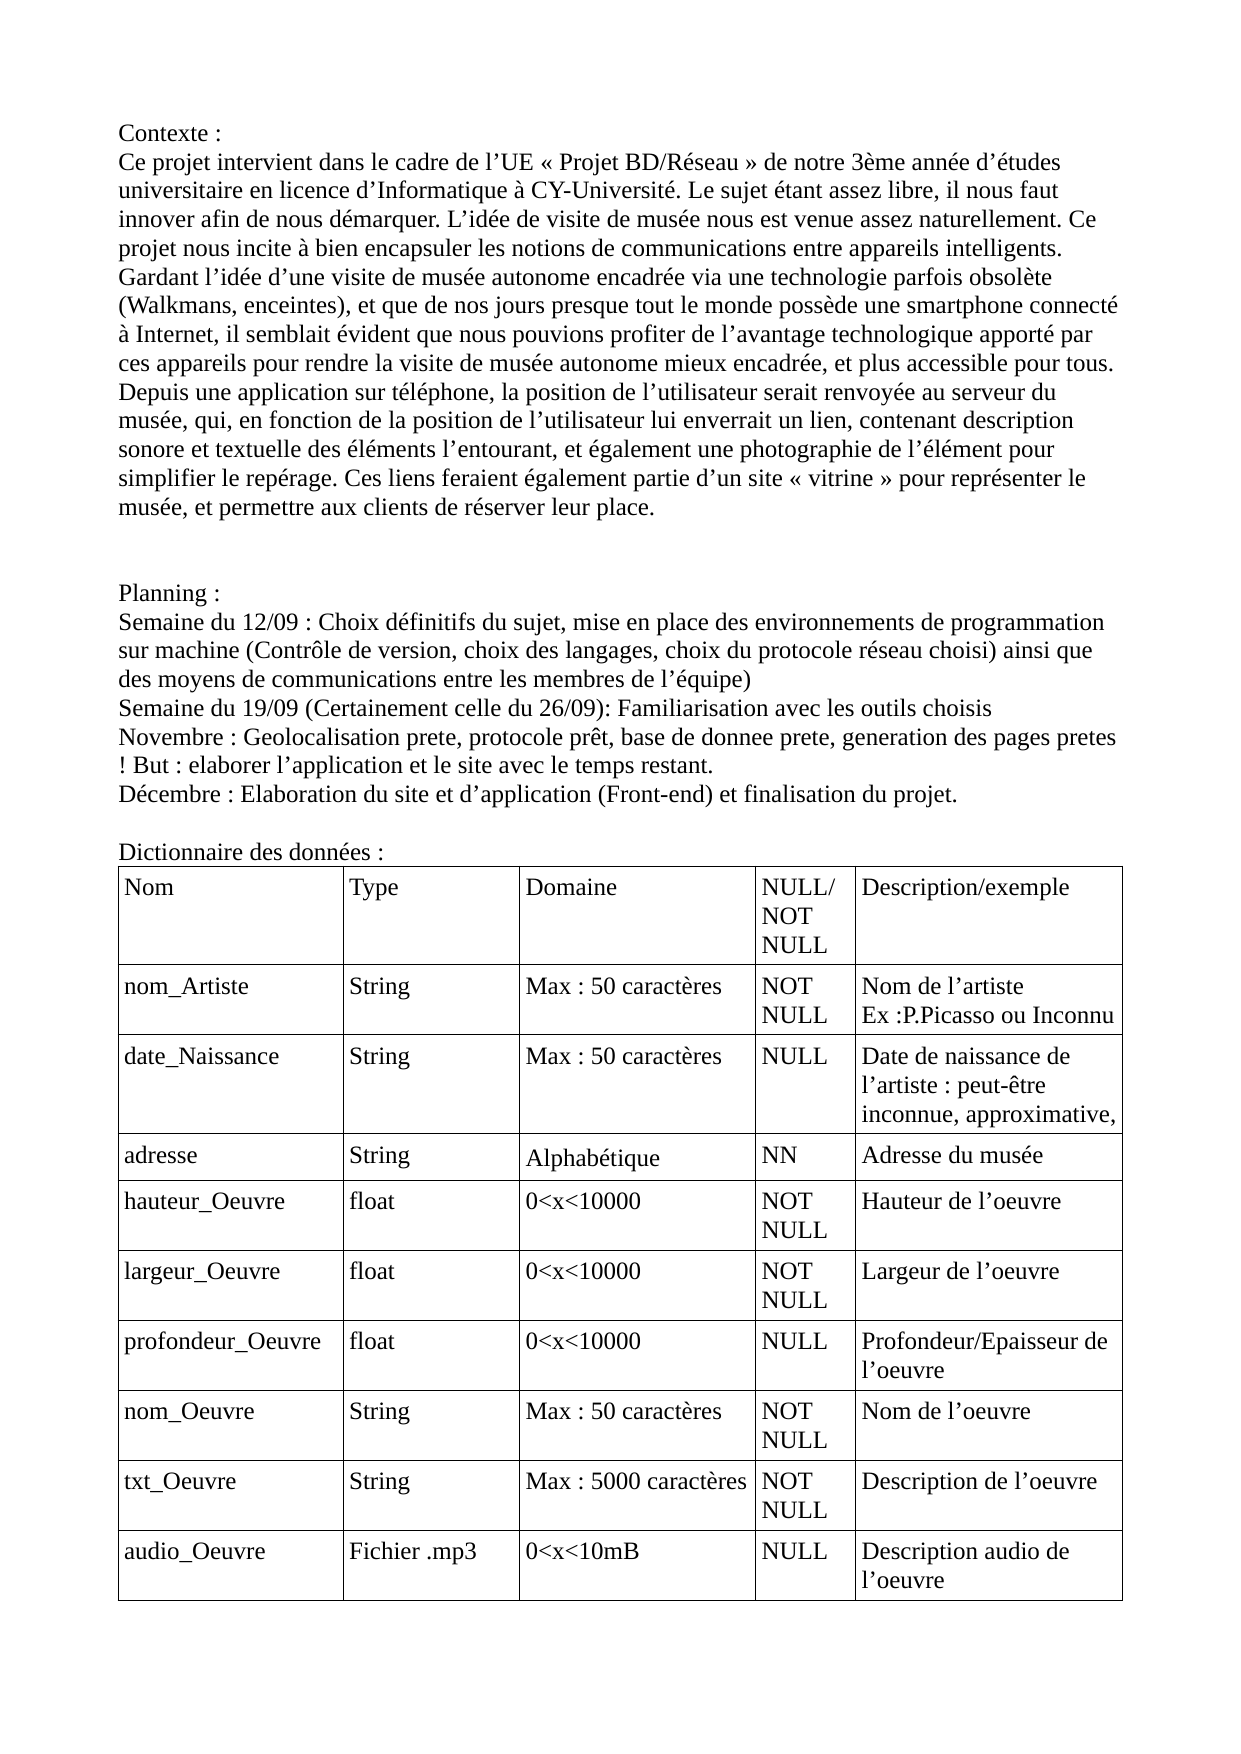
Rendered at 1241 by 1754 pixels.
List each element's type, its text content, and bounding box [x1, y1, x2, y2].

text Novembre : Geolocalisation prete, protocole prêt, base de donnee prete, generation des pages pretes ! But : elaborer l’application et le site avec le temps restant. [118, 722, 1122, 779]
table_cell NN [756, 1134, 855, 1180]
text Décembre : Elaboration du site et d’application (Front-end) et finalisation du projet. [118, 779, 1122, 808]
table_cell NOT NULL [756, 1391, 855, 1460]
text Ce projet intervient dans le cadre de l’UE « Projet BD/Réseau » de notre 3ème année d’études universitaire en licence d’Informatique à CY-Université. Le sujet étant assez libre, il nous faut innover afin de nous démarquer. L’idée de visite de musée nous est venue assez naturellement. Ce projet nous incite à bien encapsuler les notions de communications entre appareils intelligents. Gardant l’idée d’une visite de musée autonome encadrée via une technologie parfois obsolète (Walkmans, enceintes), et que de nos jours presque tout le monde possède une smartphone connecté à Internet, il semblait évident que nous pouvions profiter de l’avantage technologique apporté par ces appareils pour rendre la visite de musée autonome mieux encadrée, et plus accessible pour tous. Depuis une application sur téléphone, la position de l’utilisateur serait renvoyée au serveur du musée, qui, en fonction de la position de l’utilisateur lui enverrait un lien, contenant description sonore et textuelle des éléments l’entourant, et également une photographie de l’élément pour simplifier le repérage. Ces liens feraient également partie d’un site « vitrine » pour représenter le musée, et permettre aux clients de réserver leur place. Planning : [118, 147, 1122, 607]
table_cell Description audio de l’oeuvre [856, 1531, 1122, 1600]
text Semaine du 12/09 : Choix définitifs du sujet, mise en place des environnements de programmation sur machine (Contrôle de version, choix des langages, choix du protocole réseau choisi) ainsi que des moyens de communications entre les membres de l’équipe) [118, 607, 1122, 693]
table_header Nom [119, 867, 343, 964]
table_cell NOT NULL [756, 1461, 855, 1530]
table_cell Profondeur/Epaisseur de l’oeuvre [856, 1321, 1122, 1390]
table_header Type [344, 867, 519, 964]
table_cell NULL [756, 1321, 855, 1390]
table_cell String [344, 1461, 519, 1530]
table_cell 0<x<10000 [520, 1181, 755, 1250]
table_header NULL/ NOT NULL [756, 867, 855, 964]
table_cell String [344, 965, 519, 1034]
table_cell Date de naissance de l’artiste : peut-être inconnue, approximative, [856, 1035, 1122, 1133]
table_cell adresse [119, 1134, 343, 1180]
table_cell Largeur de l’oeuvre [856, 1251, 1122, 1320]
table_cell nom_Oeuvre [119, 1391, 343, 1460]
table_cell Fichier .mp3 [344, 1531, 519, 1600]
table_cell NOT NULL [756, 965, 855, 1034]
table_header Domaine [520, 867, 755, 964]
table_cell Adresse du musée [856, 1134, 1122, 1180]
table_cell NULL [756, 1531, 855, 1600]
table_cell hauteur_Oeuvre [119, 1181, 343, 1250]
table_cell float [344, 1181, 519, 1250]
table_cell Description de l’oeuvre [856, 1461, 1122, 1530]
table_cell Nom de l’oeuvre [856, 1391, 1122, 1460]
table_cell NOT NULL [756, 1181, 855, 1250]
table_cell 0<x<10000 [520, 1251, 755, 1320]
table_cell audio_Oeuvre [119, 1531, 343, 1600]
text Semaine du 19/09 (Certainement celle du 26/09): Familiarisation avec les outils choisis [118, 693, 1122, 722]
table_cell Hauteur de l’oeuvre [856, 1181, 1122, 1250]
text Contexte : [118, 118, 1122, 147]
table_cell largeur_Oeuvre [119, 1251, 343, 1320]
table_cell date_Naissance [119, 1035, 343, 1133]
table_cell Max : 50 caractères [520, 1391, 755, 1460]
table_cell String [344, 1134, 519, 1180]
table_cell NOT NULL [756, 1251, 855, 1320]
table_cell Max : 5000 caractères [520, 1461, 755, 1530]
table_cell 0<x<10000 [520, 1321, 755, 1390]
table_cell txt_Oeuvre [119, 1461, 343, 1530]
table_cell profondeur_Oeuvre [119, 1321, 343, 1390]
table_cell Nom de l’artiste Ex :P.Picasso ou Inconnu [856, 965, 1122, 1034]
table_cell nom_Artiste [119, 965, 343, 1034]
table_header Description/exemple [856, 867, 1122, 964]
table_cell String [344, 1035, 519, 1133]
table_cell Max : 50 caractères [520, 1035, 755, 1133]
table_cell Alphabétique [520, 1134, 755, 1180]
table_cell NULL [756, 1035, 855, 1133]
table_cell float [344, 1321, 519, 1390]
text Dictionnaire des données : [118, 837, 1122, 866]
table_cell 0<x<10mB [520, 1531, 755, 1600]
table_cell float [344, 1251, 519, 1320]
table_cell String [344, 1391, 519, 1460]
table_cell Max : 50 caractères [520, 965, 755, 1034]
